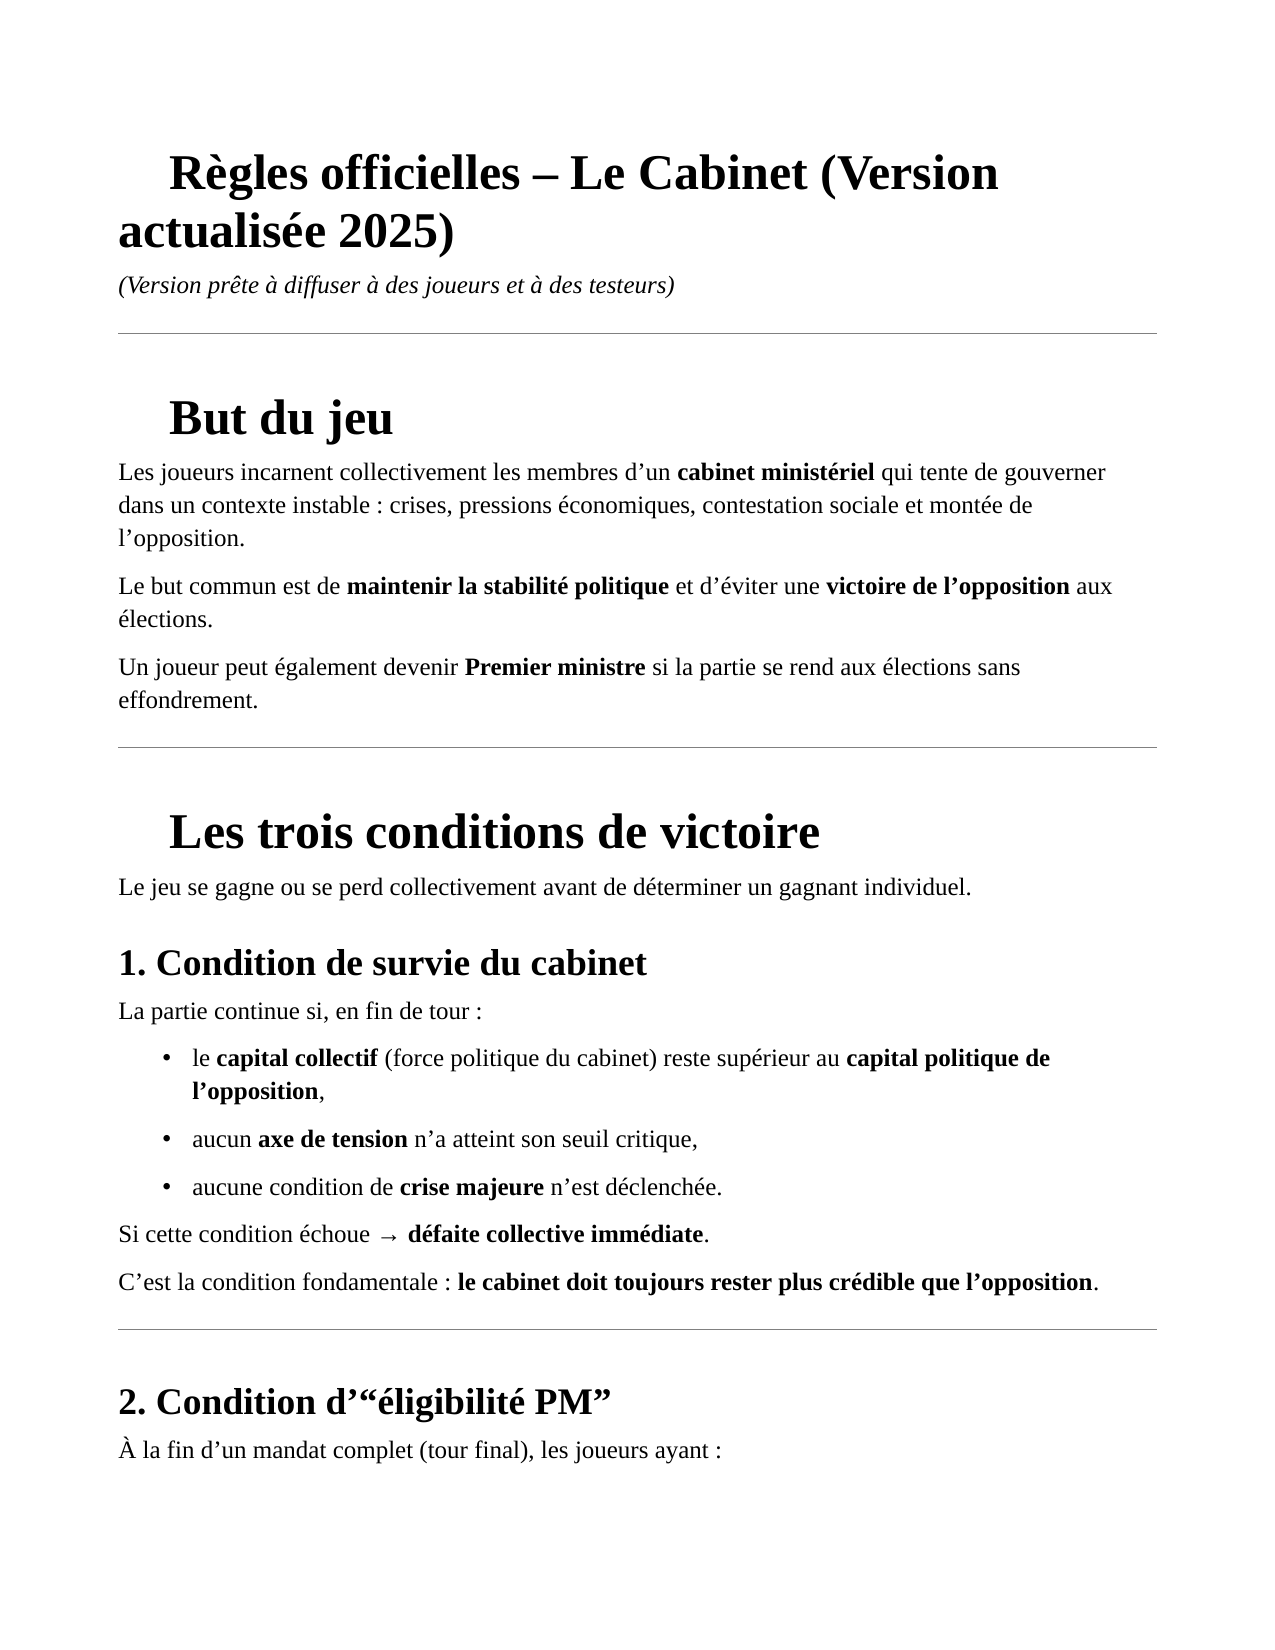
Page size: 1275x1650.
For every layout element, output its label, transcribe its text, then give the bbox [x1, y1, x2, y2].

text La partie continue si, en fin de tour : [118, 996, 1157, 1024]
text À la fin d’un mandat complet (tour final), les joueurs ayant : [118, 1435, 1157, 1464]
subtitle 📘 Règles officielles – Le Cabinet (Version actualisée 2025) [118, 143, 1157, 258]
subtitle 2. Condition d’“éligibilité PM” [118, 1379, 1157, 1423]
subtitle 🔥 Les trois conditions de victoire [118, 802, 1157, 859]
text Le but commun est de maintenir la stabilité politique et d’éviter une victoire de l’opposition aux élections. [118, 571, 1157, 633]
subtitle 🎯 But du jeu [118, 387, 1157, 445]
text (Version prête à diffuser à des joueurs et à des testeurs) [118, 271, 1157, 299]
list aucun axe de tension n’a atteint son seuil critique, [162, 1124, 1157, 1153]
text Un joueur peut également devenir Premier ministre si la partie se rend aux élections sans effondrement. [118, 652, 1157, 713]
text Les joueurs incarnent collectivement les membres d’un cabinet ministériel qui tente de gouverner dans un contexte instable : crises, pressions économiques, contestation sociale et montée de l’opposition. [118, 457, 1157, 552]
list aucune condition de crise majeure n’est déclenchée. [162, 1172, 1157, 1200]
text Le jeu se gagne ou se perd collectivement avant de déterminer un gagnant individuel. [118, 872, 1157, 900]
subtitle 1. Condition de survie du cabinet [118, 940, 1157, 983]
list le capital collectif (force politique du cabinet) reste supérieur au capital politique de l’opposition, [162, 1043, 1157, 1105]
text C’est la condition fondamentale : le cabinet doit toujours rester plus crédible que l’opposition. [118, 1267, 1157, 1296]
text Si cette condition échoue → défaite collective immédiate. [118, 1219, 1157, 1248]
